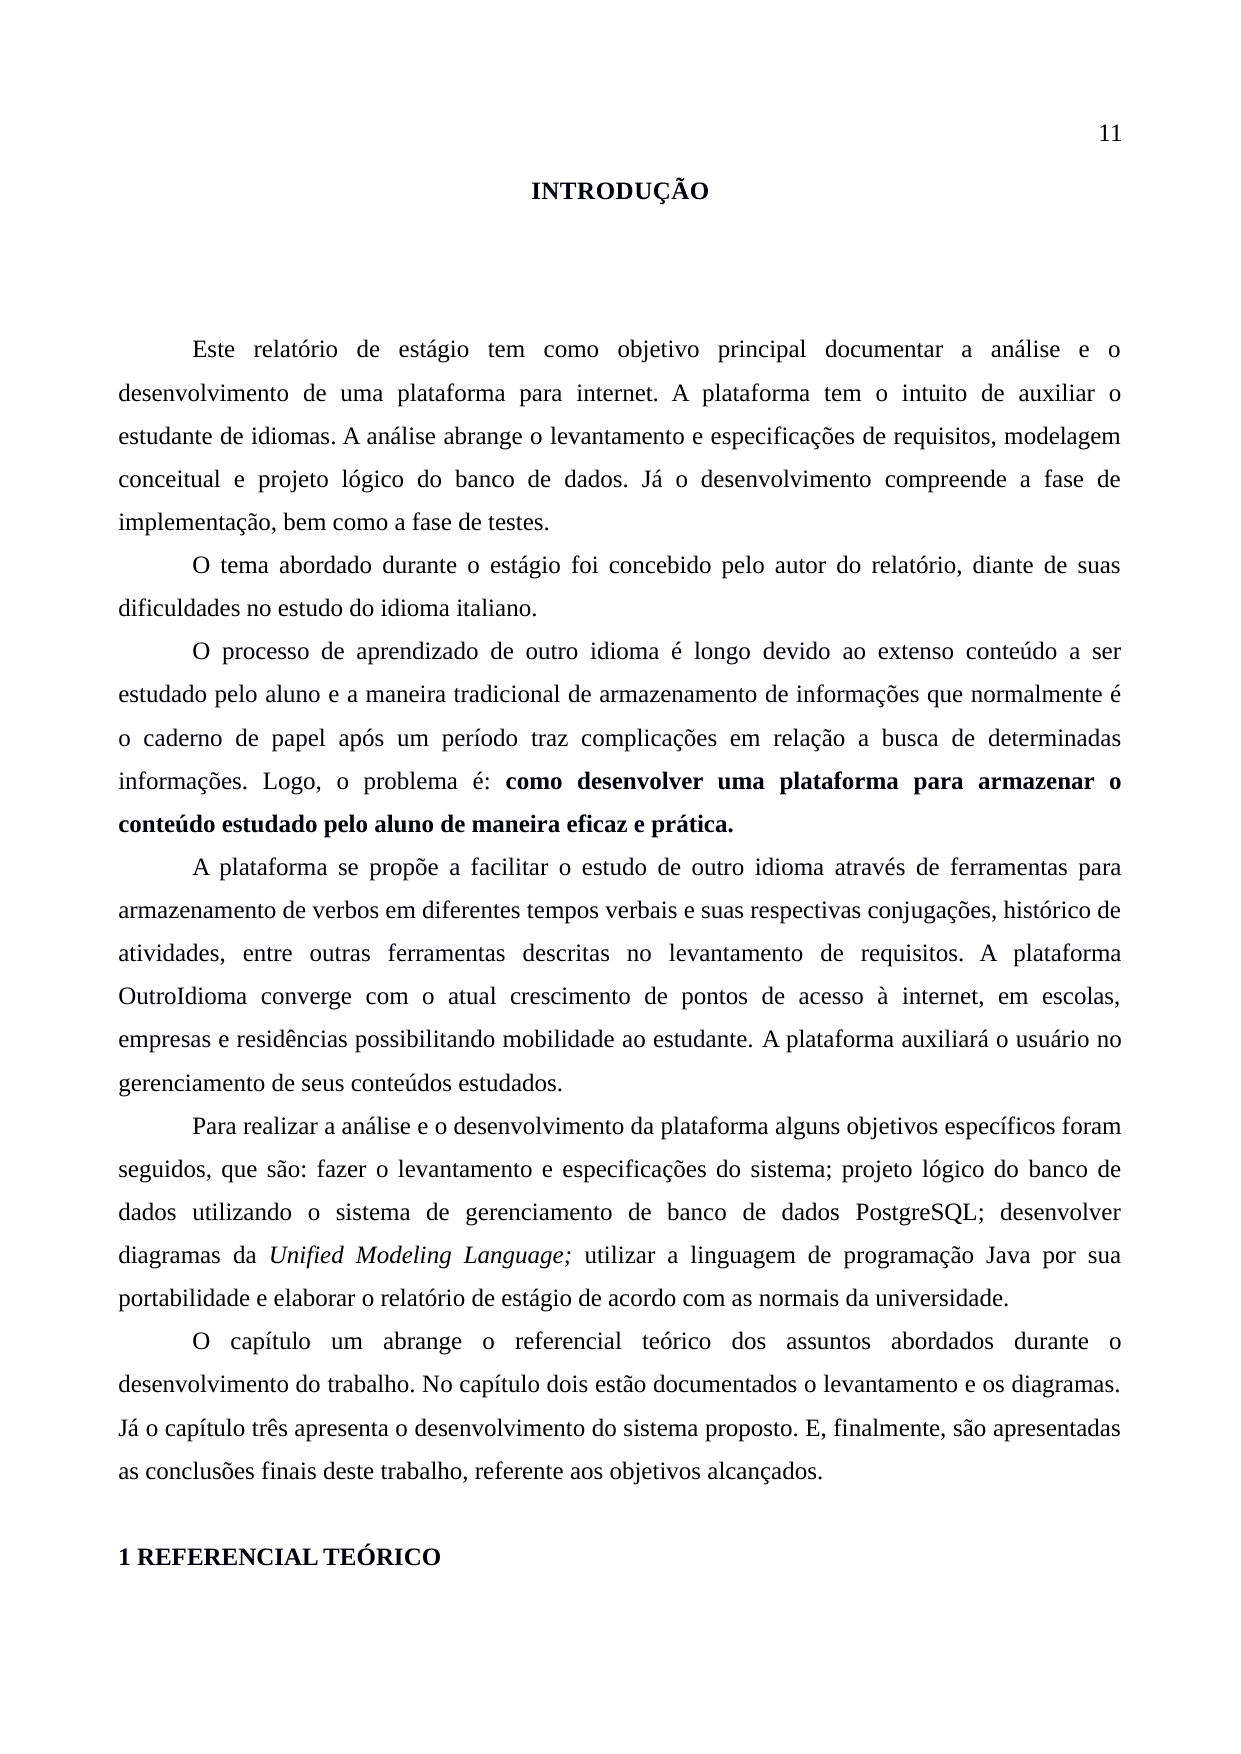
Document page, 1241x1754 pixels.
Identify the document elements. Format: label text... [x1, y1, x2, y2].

text INTRODUÇÃO [118, 176, 1122, 205]
text O processo de aprendizado de outro idioma é longo devido ao extenso conteúdo a ser estudado pelo aluno e a maneira tradicional de armazenamento de informações que normalmente é o caderno de papel após um período traz complicações em relação a busca de determinadas informações. Logo, o problema é: como desenvolver uma plataforma para armazenar o conteúdo estudado pelo aluno de maneira eficaz e prática. [118, 636, 1122, 838]
text Para realizar a análise e o desenvolvimento da plataforma alguns objetivos específicos foram seguidos, que são: fazer o levantamento e especificações do sistema; projeto lógico do banco de dados utilizando o sistema de gerenciamento de banco de dados PostgreSQL; desenvolver diagramas da Unified Modeling Language; utilizar a linguagem de programação Java por sua portabilidade e elaborar o relatório de estágio de acordo com as normais da universidade. [118, 1111, 1122, 1312]
text 1 REFERENCIAL TEÓRICO [118, 1542, 1122, 1571]
text Este relatório de estágio tem como objetivo principal documentar a análise e o desenvolvimento de uma plataforma para internet. A plataforma tem o intuito de auxiliar o estudante de idiomas. A análise abrange o levantamento e especificações de requisitos, modelagem conceitual e projeto lógico do banco de dados. Já o desenvolvimento compreende a fase de implementação, bem como a fase de testes. [118, 334, 1122, 536]
text O tema abordado durante o estágio foi concebido pelo autor do relatório, diante de suas dificuldades no estudo do idioma italiano. [118, 550, 1122, 622]
text O capítulo um abrange o referencial teórico dos assuntos abordados durante o desenvolvimento do trabalho. No capítulo dois estão documentados o levantamento e os diagramas. Já o capítulo três apresenta o desenvolvimento do sistema proposto. E, finalmente, são apresentadas as conclusões finais deste trabalho, referente aos objetivos alcançados. [118, 1326, 1122, 1484]
text A plataforma se propõe a facilitar o estudo de outro idioma através de ferramentas para armazenamento de verbos em diferentes tempos verbais e suas respectivas conjugações, histórico de atividades, entre outras ferramentas descritas no levantamento de requisitos. A plataforma OutroIdioma converge com o atual crescimento de pontos de acesso à internet, em escolas, empresas e residências possibilitando mobilidade ao estudante. A plataforma auxiliará o usuário no gerenciamento de seus conteúdos estudados. [118, 852, 1122, 1096]
